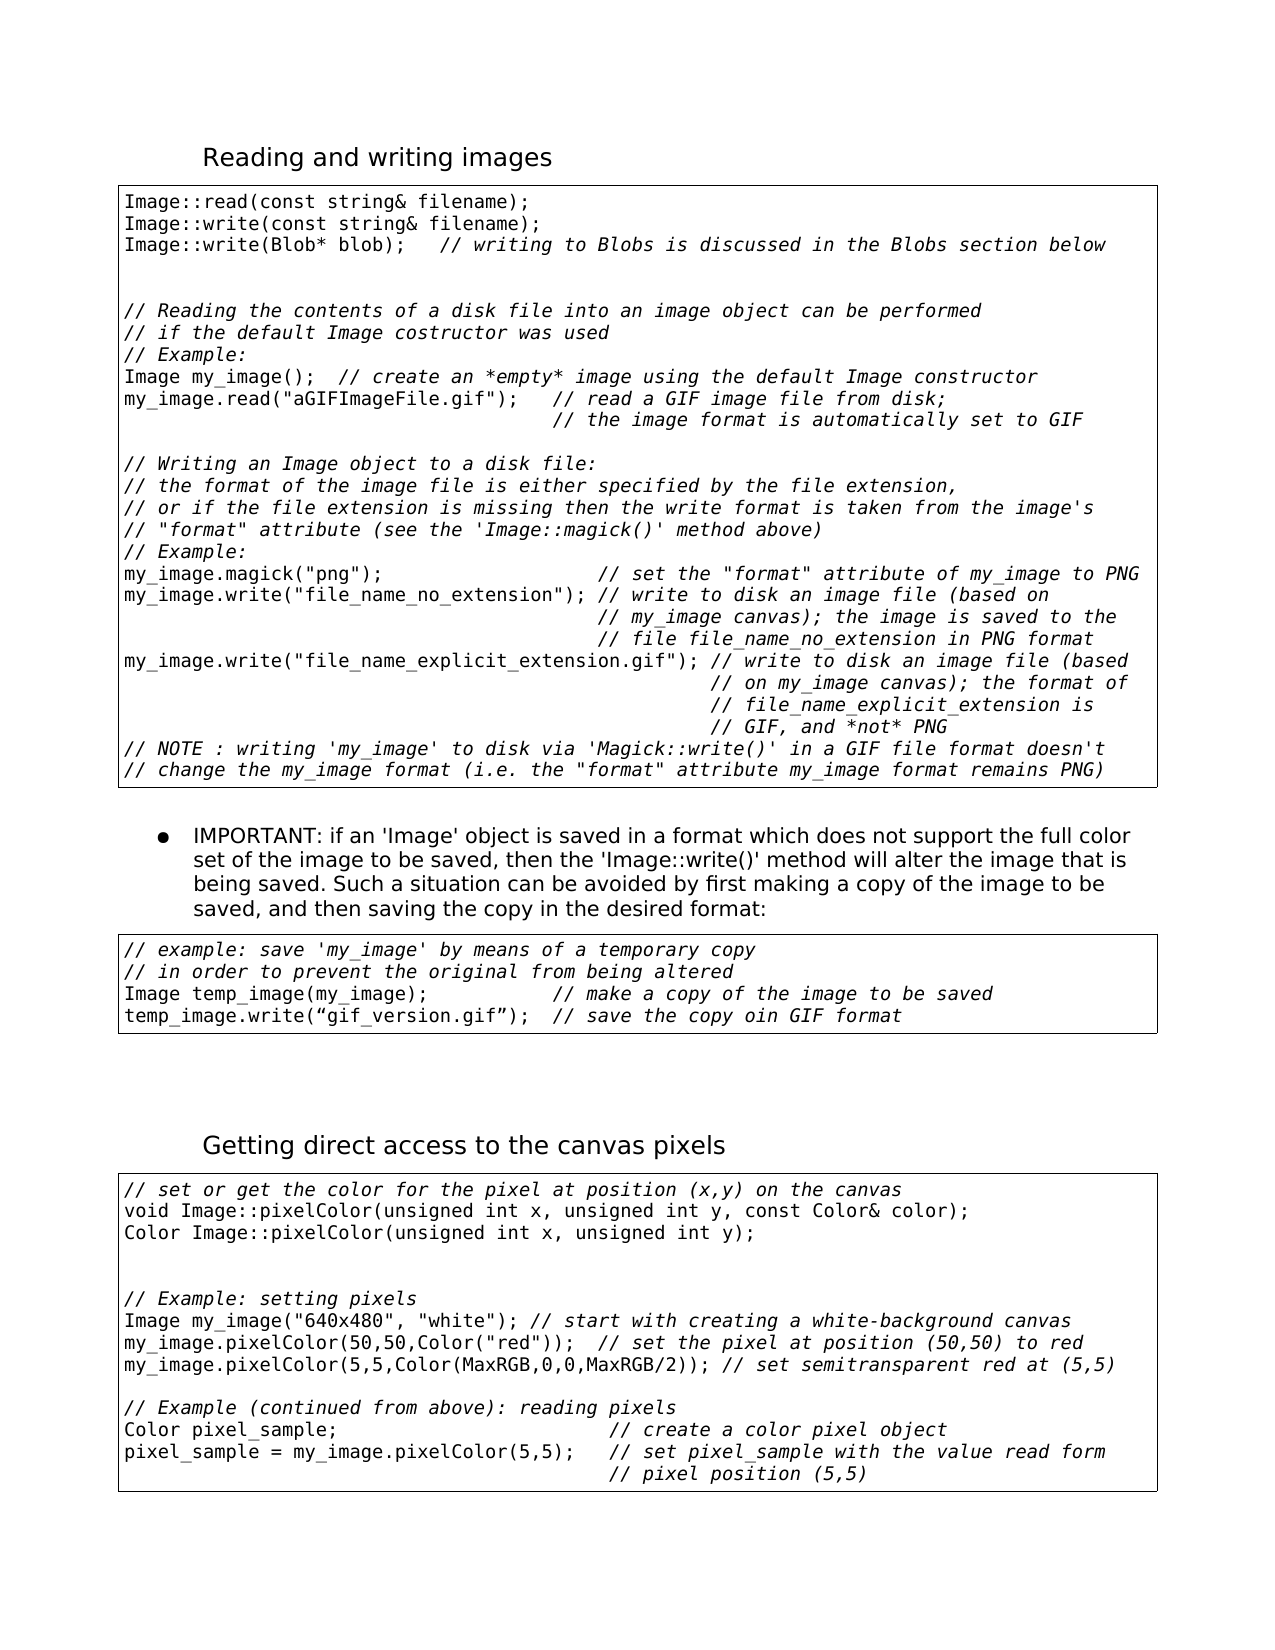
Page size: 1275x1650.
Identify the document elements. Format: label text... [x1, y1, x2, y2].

table_header // example: save 'my_image' by means of a temporary copy // in order to prevent the original from being altered Image temp_image(my_image); // make a copy of the image to be saved temp_image.write(“gif_version.gif”); // save the copy oin GIF format [119, 935, 1157, 1032]
subtitle Reading and writing images [118, 143, 1157, 172]
subtitle Getting direct access to the canvas pixels [118, 1131, 1157, 1160]
table_header Image::read(const string& filename); Image::write(const string& filename); Image::write(Blob* blob); // writing to Blobs is discussed in the Blobs section below // Reading the contents of a disk file into an image object can be performed // if the default Image costructor was used // Example: Image my_image(); // create an *empty* image using the default Image constructor my_image.read("aGIFImageFile.gif"); // read a GIF image file from disk; // the image format is automatically set to GIF // Writing an Image object to a disk file: // the format of the image file is either specified by the file extension, // or if the file extension is missing then the write format is taken from the image's // "format" attribute (see the 'Image::magick()' method above) // Example: my_image.magick("png"); // set the "format" attribute of my_image to PNG my_image.write("file_name_no_extension"); // write to disk an image file (based on // my_image canvas); the image is saved to the // file file_name_no_extension in PNG format my_image.write("file_name_explicit_extension.gif"); // write to disk an image file (based // on my_image canvas); the format of // file_name_explicit_extension is // GIF, and *not* PNG // NOTE : writing 'my_image' to disk via 'Magick::write()' in a GIF file format doesn't // change the my_image format (i.e. the "format" attribute my_image format remains PNG) [119, 186, 1157, 787]
list IMPORTANT: if an 'Image' object is saved in a format which does not support the full color set of the image to be saved, then the 'Image::write()' method will alter the image that is being saved. Such a situation can be avoided by first making a copy of the image to be saved, and then saving the copy in the desired format: [156, 824, 1157, 921]
table_header // set or get the color for the pixel at position (x,y) on the canvas void Image::pixelColor(unsigned int x, unsigned int y, const Color& color); Color Image::pixelColor(unsigned int x, unsigned int y); // Example: setting pixels Image my_image("640x480", "white"); // start with creating a white-background canvas my_image.pixelColor(50,50,Color("red")); // set the pixel at position (50,50) to red my_image.pixelColor(5,5,Color(MaxRGB,0,0,MaxRGB/2)); // set semitransparent red at (5,5) // Example (continued from above): reading pixels Color pixel_sample; // create a color pixel object pixel_sample = my_image.pixelColor(5,5); // set pixel_sample with the value read form // pixel position (5,5) [119, 1174, 1157, 1491]
